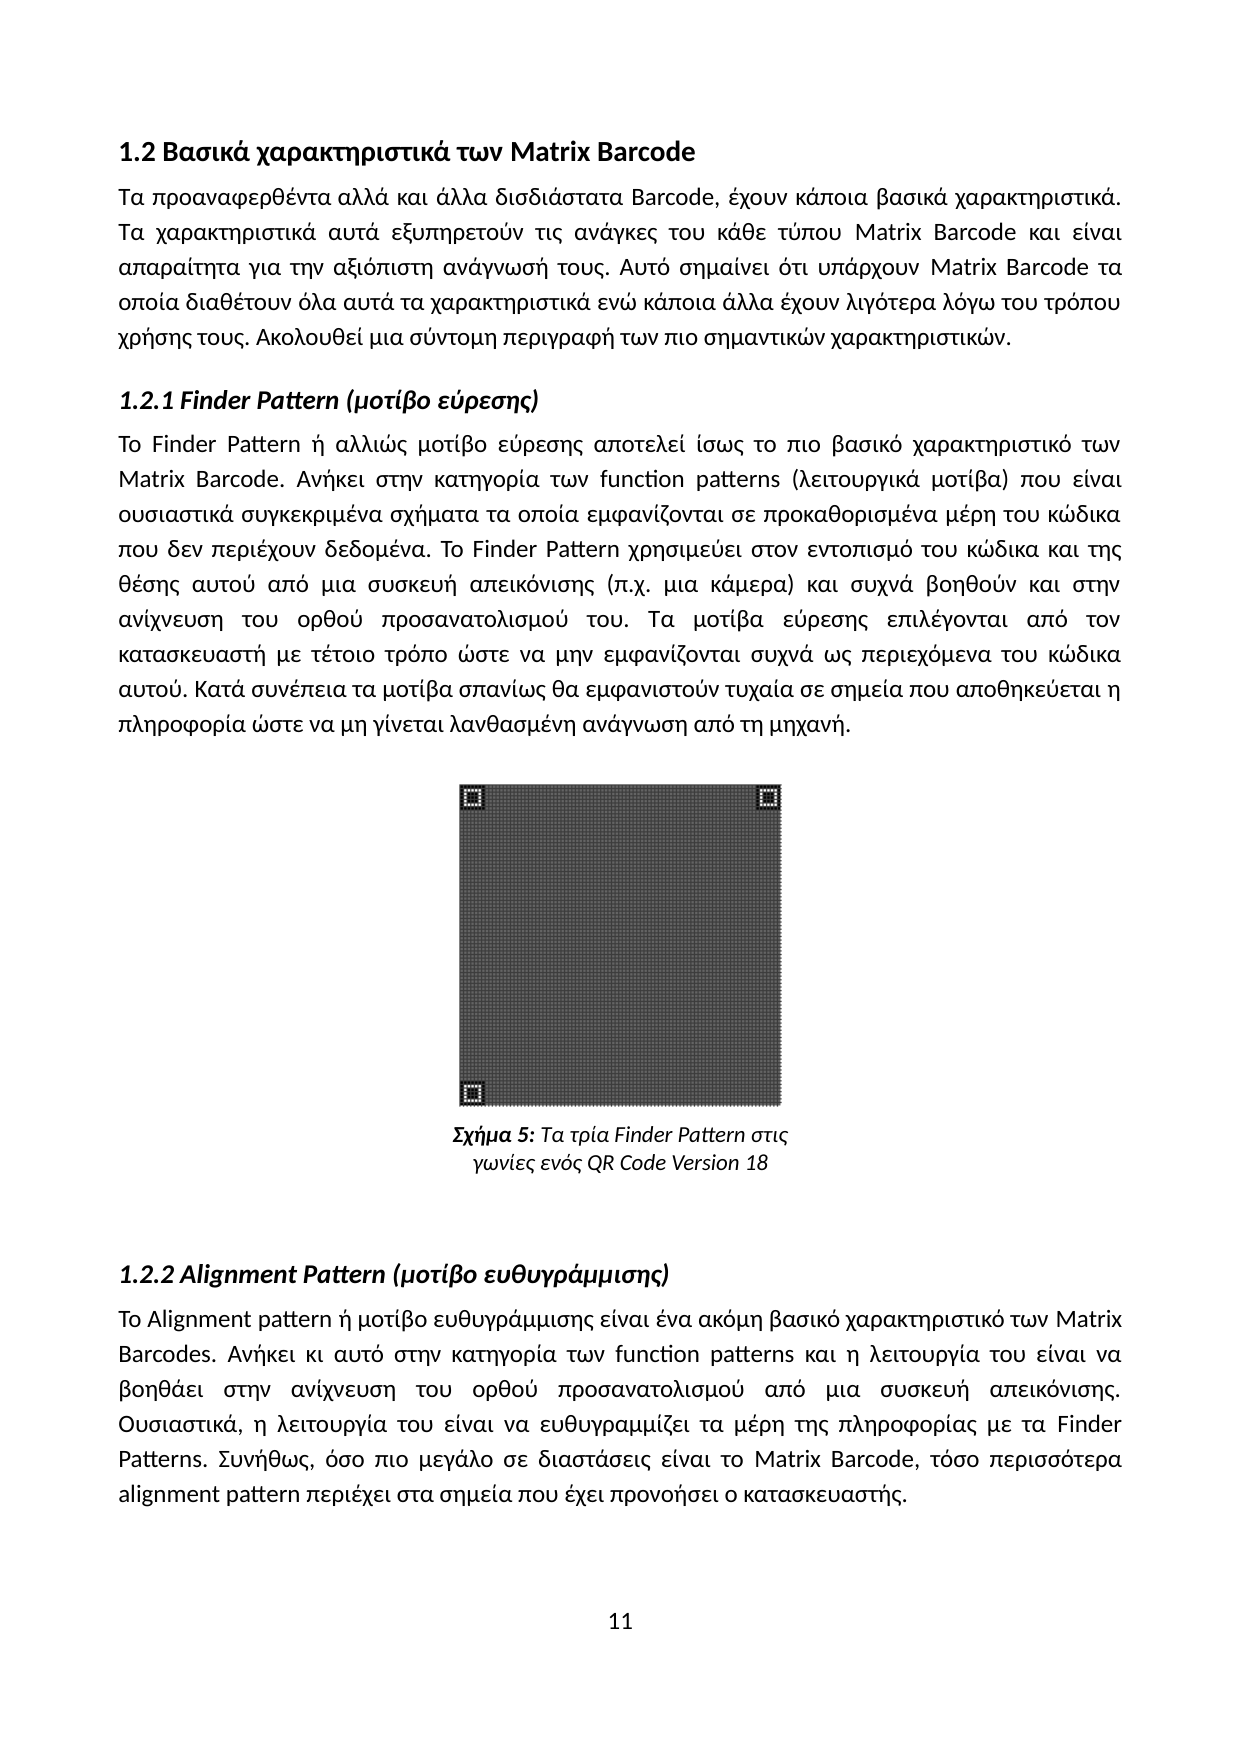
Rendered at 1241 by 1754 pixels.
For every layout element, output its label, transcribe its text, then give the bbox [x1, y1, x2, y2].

text Το Finder Pattern ή αλλιώς μοτίβο εύρεσης αποτελεί ίσως το πιο βασικό χαρακτηριστικό των Matrix Barcode. Ανήκει στην κατηγορία των function patterns (λειτουργικά μοτίβα) που είναι ουσιαστικά συγκεκριμένα σχήματα τα οποία εμφανίζονται σε προκαθορισμένα μέρη του κώδικα που δεν περιέχουν δεδομένα. Το Finder Pattern χρησιμεύει στον εντοπισμό του κώδικα και της θέσης αυτού από μια συσκευή απεικόνισης (π.χ. μια κάμερα) και συχνά βοηθούν και στην ανίχνευση του ορθού προσανατολισμού του. Τα μοτίβα εύρεσης επιλέγονται από τον κατασκευαστή με τέτοιο τρόπο ώστε να μην εμφανίζονται συχνά ως περιεχόμενα του κώδικα αυτού. Κατά συνέπεια τα μοτίβα σπανίως θα εμφανιστούν τυχαία σε σημεία που αποθηκεύεται η πληροφορία ώστε να μη γίνεται λανθασμένη ανάγνωση από τη μηχανή. [118, 428, 1122, 739]
subtitle 1.2.2 Alignment Pattern (μοτίβο ευθυγράμμισης) [118, 1257, 1122, 1291]
picture [445, 770, 795, 1120]
text Σχήμα 5: Τα τρία Finder Pattern στις γωνίες ενός QR Code Version 18 [419, 771, 821, 1176]
subtitle 1.2.1 Finder Pattern (μοτίβο εύρεσης) [118, 383, 1122, 416]
text Το Alignment pattern ή μοτίβο ευθυγράμμισης είναι ένα ακόμη βασικό χαρακτηριστικό των Matrix Barcodes. Ανήκει κι αυτό στην κατηγορία των function patterns και η λειτουργία του είναι να βοηθάει στην ανίχνευση του ορθού προσανατολισμού από μια συσκευή απεικόνισης. Ουσιαστικά, η λειτουργία του είναι να ευθυγραμμίζει τα μέρη της πληροφορίας με τα Finder Patterns. Συνήθως, όσο πιο μεγάλο σε διαστάσεις είναι το Matrix Barcode, τόσο περισσότερα alignment pattern περιέχει στα σημεία που έχει προνοήσει ο κατασκευαστής. [118, 1303, 1122, 1508]
subtitle 1.2 Βασικά χαρακτηριστικά των Matrix Barcode [118, 133, 1122, 168]
text Τα προαναφερθέντα αλλά και άλλα δισδιάστατα Barcode, έχουν κάποια βασικά χαρακτηριστικά. Τα χαρακτηριστικά αυτά εξυπηρετούν τις ανάγκες του κάθε τύπου Matrix Barcode και είναι απαραίτητα για την αξιόπιστη ανάγνωσή τους. Αυτό σημαίνει ότι υπάρχουν Matrix Barcode τα οποία διαθέτουν όλα αυτά τα χαρακτηριστικά ενώ κάποια άλλα έχουν λιγότερα λόγω του τρόπου χρήσης τους. Ακολουθεί μια σύντομη περιγραφή των πιο σημαντικών χαρακτηριστικών. [118, 181, 1122, 351]
